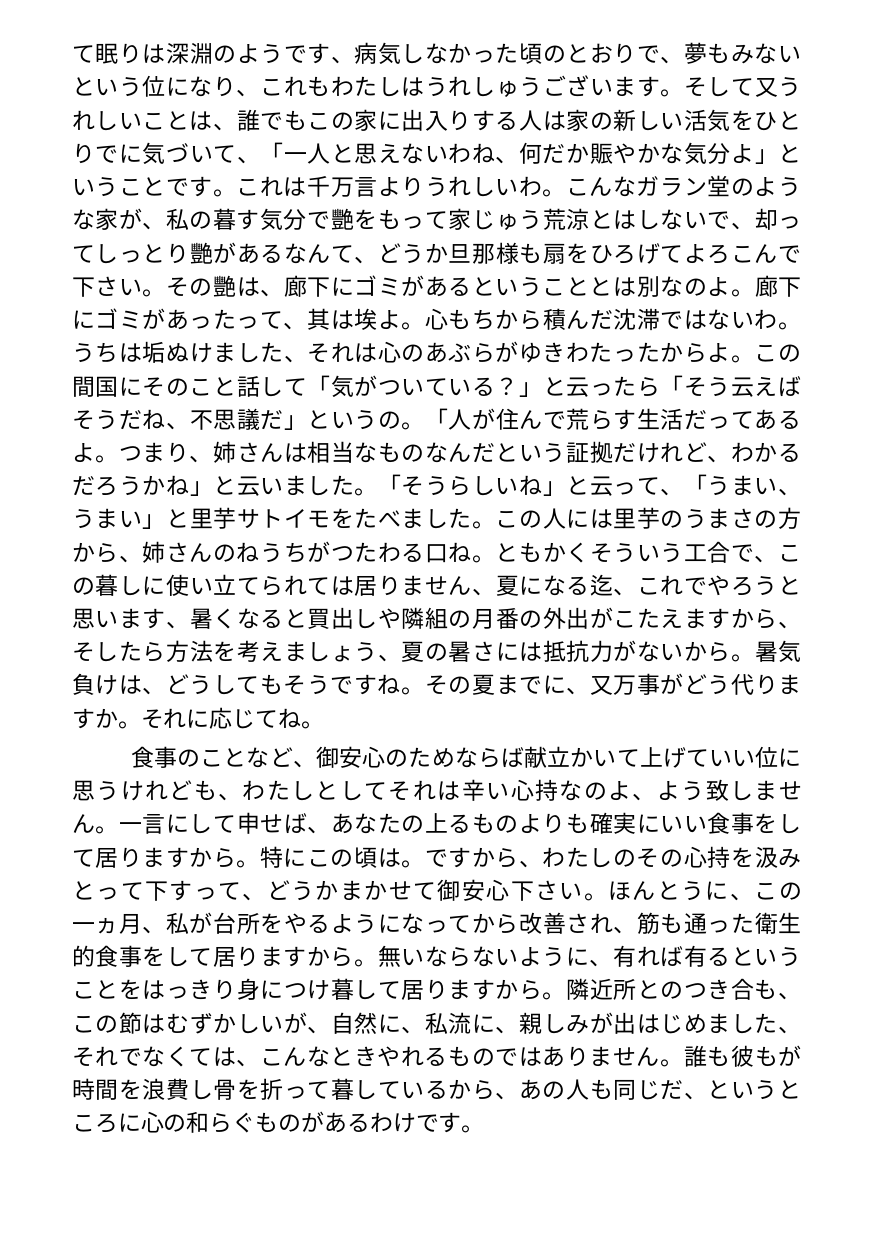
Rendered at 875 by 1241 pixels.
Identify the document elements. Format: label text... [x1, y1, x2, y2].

text て眠りは深淵のようです、病気しなかった頃のとおりで、夢もみないという位になり、これもわたしはうれしゅうございます。そして又うれしいことは、誰でもこの家に出入りする人は家の新しい活気をひとりでに気づいて、「一人と思えないわね、何だか賑やかな気分よ」ということです。これは千万言よりうれしいわ。こんなガラン堂のような家が、私の暮す気分で艷をもって家じゅう荒涼とはしないで、却ってしっとり艷があるなんて、どうか旦那様も扇をひろげてよろこんで下さい。その艷は、廊下にゴミがあるということとは別なのよ。廊下にゴミがあったって、其は埃よ。心もちから積んだ沈滞ではないわ。うちは垢ぬけました、それは心のあぶらがゆきわたったからよ。この間国にそのこと話して「気がついている？」と云ったら「そう云えばそうだね、不思議だ」というの。「人が住んで荒らす生活だってあるよ。つまり、姉さんは相当なものなんだという証拠だけれど、わかるだろうかね」と云いました。「そうらしいね」と云って、「うまい、うまい」と里芋サトイモをたべました。この人には里芋のうまさの方から、姉さんのねうちがつたわる口ね。ともかくそういう工合で、この暮しに使い立てられては居りません、夏になる迄、これでやろうと思います、暑くなると買出しや隣組の月番の外出がこたえますから、そしたら方法を考えましょう、夏の暑さには抵抗力がないから。暑気負けは、どうしてもそうですね。その夏までに、又万事がどう代りますか。それに応じてね。 [72, 36, 802, 734]
text 食事のことなど、御安心のためならば献立かいて上げていい位に思うけれども、わたしとしてそれは辛い心持なのよ、よう致しません。一言にして申せば、あなたの上るものよりも確実にいい食事をして居りますから。特にこの頃は。ですから、わたしのその心持を汲みとって下すって、どうかまかせて御安心下さい。ほんとうに、この一ヵ月、私が台所をやるようになってから改善され、筋も通った衛生的食事をして居りますから。無いならないように、有れば有るということをはっきり身につけ暮して居りますから。隣近所とのつき合も、この節はむずかしいが、自然に、私流に、親しみが出はじめました、それでなくては、こんなときやれるものではありません。誰も彼もが時間を浪費し骨を折って暮しているから、あの人も同じだ、というところに心の和らぐものがあるわけです。 [72, 740, 802, 1138]
